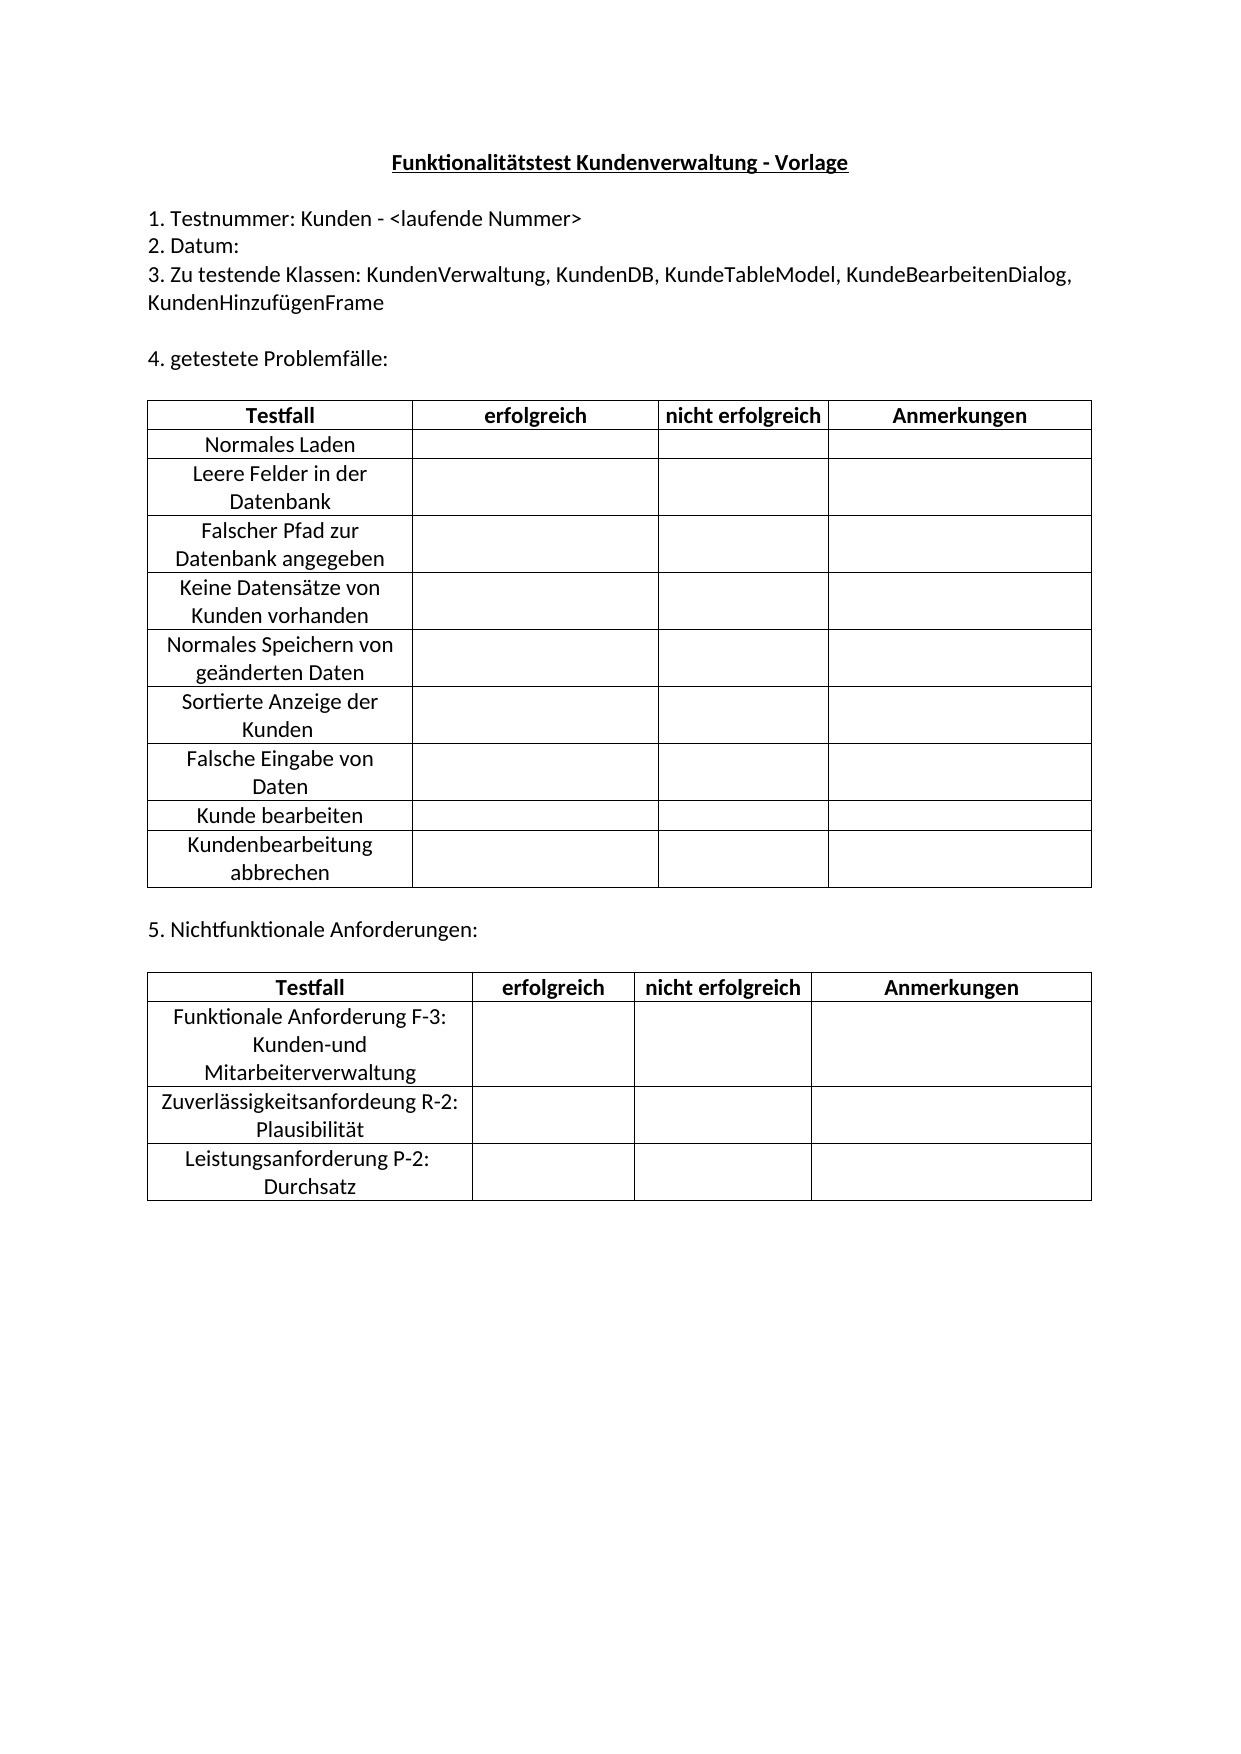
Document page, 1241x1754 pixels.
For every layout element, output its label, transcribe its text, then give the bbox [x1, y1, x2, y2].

table_cell [659, 630, 828, 686]
table_cell [829, 516, 1091, 572]
table_cell [829, 801, 1091, 829]
table_cell [659, 516, 828, 572]
table_cell [413, 516, 658, 572]
table_header erfolgreich [413, 401, 658, 429]
table_cell [829, 573, 1091, 629]
table_cell [829, 831, 1091, 887]
text 1. Testnummer: Kunden - <laufende Nummer> [148, 204, 1093, 232]
table_cell [413, 801, 658, 829]
table_cell [413, 831, 658, 887]
table_header Anmerkungen [812, 973, 1091, 1001]
table_cell [413, 573, 658, 629]
table_cell [413, 459, 658, 515]
table_cell Falscher Pfad zur Datenbank angegeben [148, 516, 412, 572]
table_cell [413, 630, 658, 686]
text 2. Datum: [148, 232, 1093, 260]
table_cell Falsche Eingabe von Daten [148, 744, 412, 800]
text 4. getestete Problemfälle: [148, 344, 1093, 372]
table_cell [635, 1087, 811, 1143]
table_cell [413, 744, 658, 800]
table_cell [659, 459, 828, 515]
table_cell [829, 687, 1091, 743]
table_cell [473, 1144, 634, 1200]
text 3. Zu testende Klassen: KundenVerwaltung, KundenDB, KundeTableModel, KundeBearbeitenDialog, KundenHinzufügenFrame [148, 260, 1093, 316]
table_cell [473, 1087, 634, 1143]
table_cell Leere Felder in der Datenbank [148, 459, 412, 515]
table_header Testfall [148, 401, 412, 429]
table_header erfolgreich [473, 973, 634, 1001]
table_cell Funktionale Anforderung F-3: Kunden-und Mitarbeiterverwaltung [148, 1002, 472, 1086]
table_cell [413, 430, 658, 458]
table_cell Sortierte Anzeige der Kunden [148, 687, 412, 743]
table_cell Normales Speichern von geänderten Daten [148, 630, 412, 686]
table_cell [812, 1144, 1091, 1200]
table_cell [829, 630, 1091, 686]
table_cell Keine Datensätze von Kunden vorhanden [148, 573, 412, 629]
table_cell Kundenbearbeitung abbrechen [148, 831, 412, 887]
table_header Testfall [148, 973, 472, 1001]
table_cell [659, 801, 828, 829]
table_header nicht erfolgreich [635, 973, 811, 1001]
table_cell Leistungsanforderung P-2: Durchsatz [148, 1144, 472, 1200]
table_header Anmerkungen [829, 401, 1091, 429]
table_cell [829, 430, 1091, 458]
table_cell Kunde bearbeiten [148, 801, 412, 829]
table_cell [829, 459, 1091, 515]
table_cell [812, 1002, 1091, 1086]
text 5. Nichtfunktionale Anforderungen: [148, 916, 1093, 944]
table_cell [635, 1002, 811, 1086]
table_cell [659, 430, 828, 458]
table_cell [635, 1144, 811, 1200]
table_cell [659, 744, 828, 800]
table_header nicht erfolgreich [659, 401, 828, 429]
table_cell [812, 1087, 1091, 1143]
table_cell [829, 744, 1091, 800]
table_cell Zuverlässigkeitsanfordeung R-2: Plausibilität [148, 1087, 472, 1143]
table_cell [473, 1002, 634, 1086]
table_cell [413, 687, 658, 743]
text Funktionalitätstest Kundenverwaltung - Vorlage [148, 148, 1093, 176]
table_cell [659, 687, 828, 743]
table_cell Normales Laden [148, 430, 412, 458]
table_cell [659, 573, 828, 629]
table_cell [659, 831, 828, 887]
